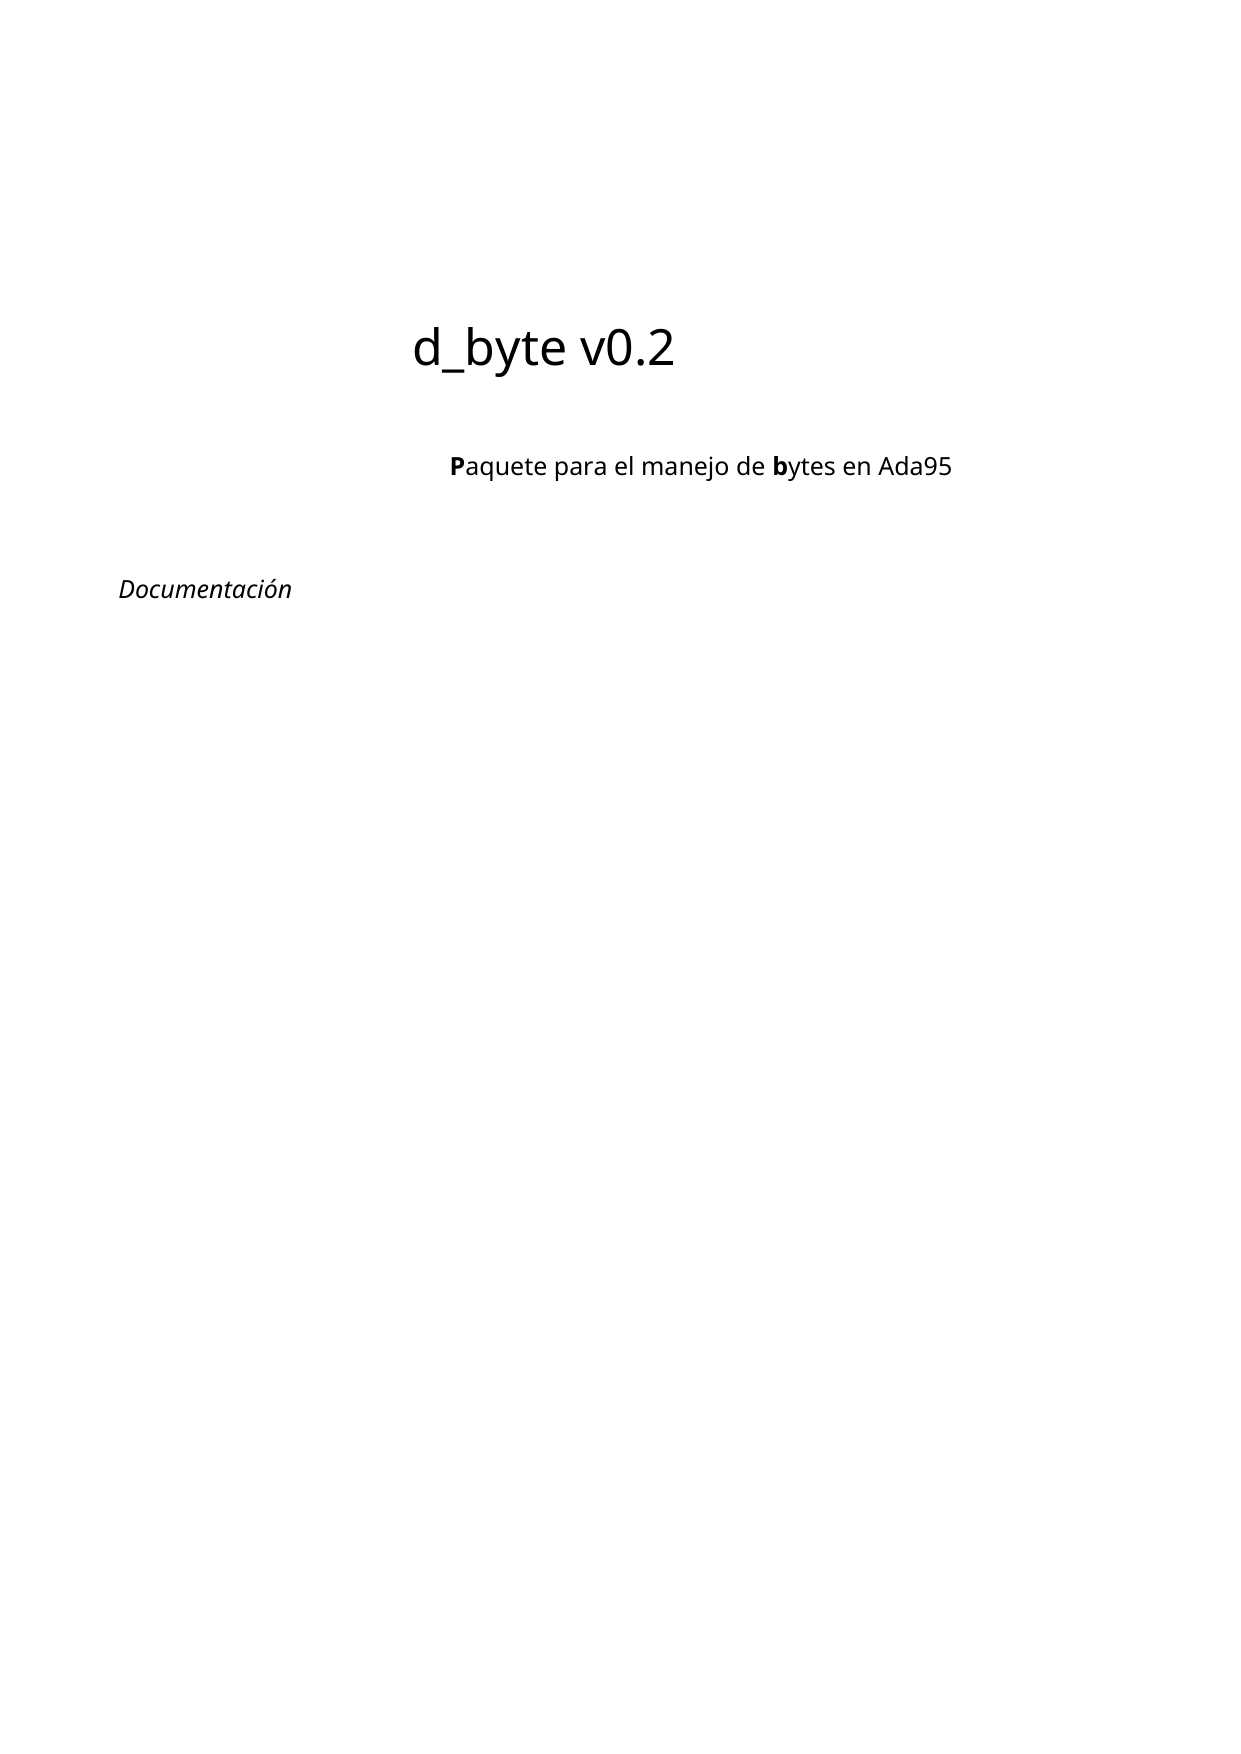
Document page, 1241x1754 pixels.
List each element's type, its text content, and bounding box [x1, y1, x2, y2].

text d_byte v0.2 [412, 312, 1122, 380]
text Paquete para el manejo de bytes en Ada95 [449, 448, 1122, 482]
text Documentación [118, 572, 1122, 606]
